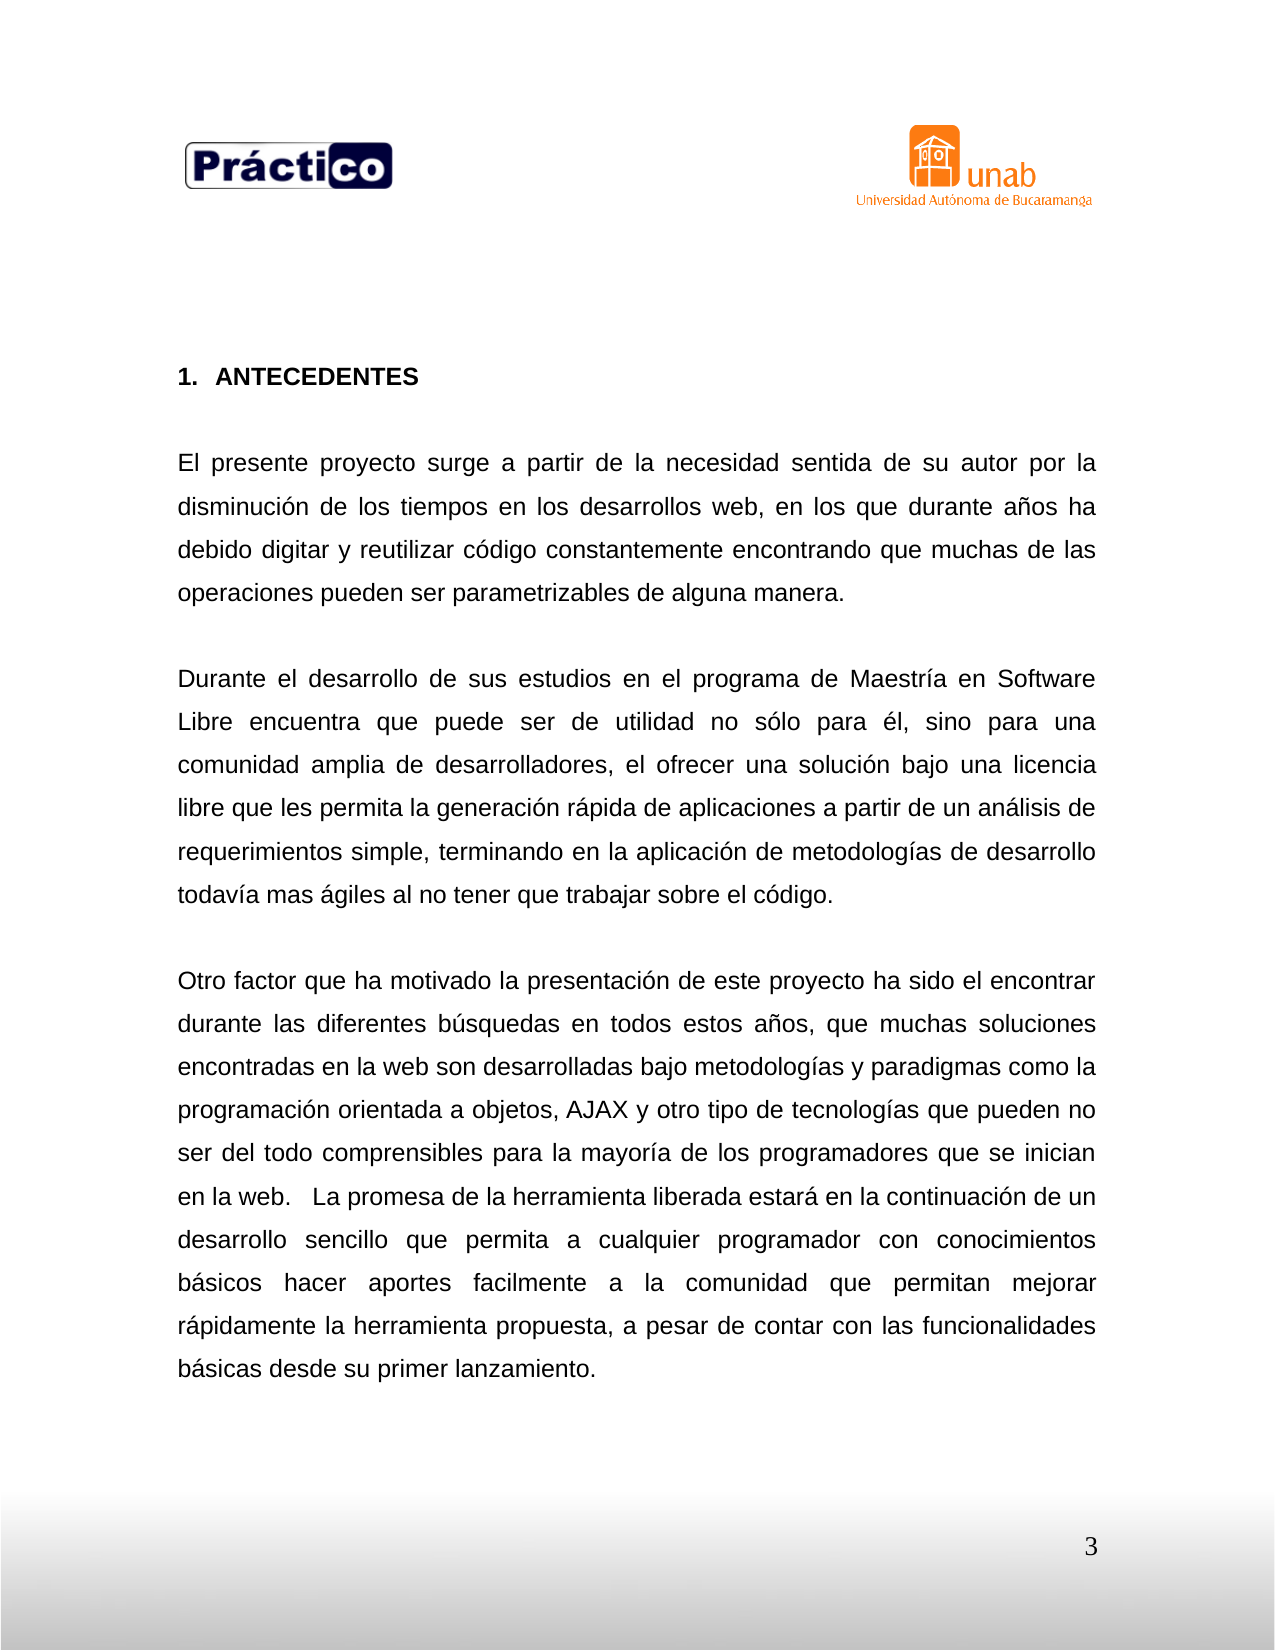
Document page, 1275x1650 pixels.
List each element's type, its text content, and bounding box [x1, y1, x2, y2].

text Durante el desarrollo de sus estudios en el programa de Maestría en Software Libre encuentra que puede ser de utilidad no sólo para él, sino para una comunidad amplia de desarrolladores, el ofrecer una solución bajo una licencia libre que les permita la generación rápida de aplicaciones a partir de un análisis de requerimientos simple, terminando en la aplicación de metodologías de desarrollo todavía mas ágiles al no tener que trabajar sobre el código. [177, 664, 1098, 908]
picture [182, 140, 395, 191]
list ANTECEDENTES [177, 362, 1098, 391]
text El presente proyecto surge a partir de la necesidad sentida de su autor por la disminución de los tiempos en los desarrollos web, en los que durante años ha debido digitar y reutilizar código constantemente encontrando que muchas de las operaciones pueden ser parametrizables de alguna manera. [177, 448, 1098, 607]
text Otro factor que ha motivado la presentación de este proyecto ha sido el encontrar durante las diferentes búsquedas en todos estos años, que muchas soluciones encontradas en la web son desarrolladas bajo metodologías y paradigmas como la programación orientada a objetos, AJAX y otro tipo de tecnologías que pueden no ser del todo comprensibles para la mayoría de los programadores que se inician en la web. La promesa de la herramienta liberada estará en la continuación de un desarrollo sencillo que permita a cualquier programador con conocimientos básicos hacer aportes facilmente a la comunidad que permitan mejorar rápidamente la herramienta propuesta, a pesar de contar con las funcionalidades básicas desde su primer lanzamiento. [177, 966, 1098, 1383]
picture [0, 1472, 1275, 1650]
picture [856, 125, 1092, 207]
